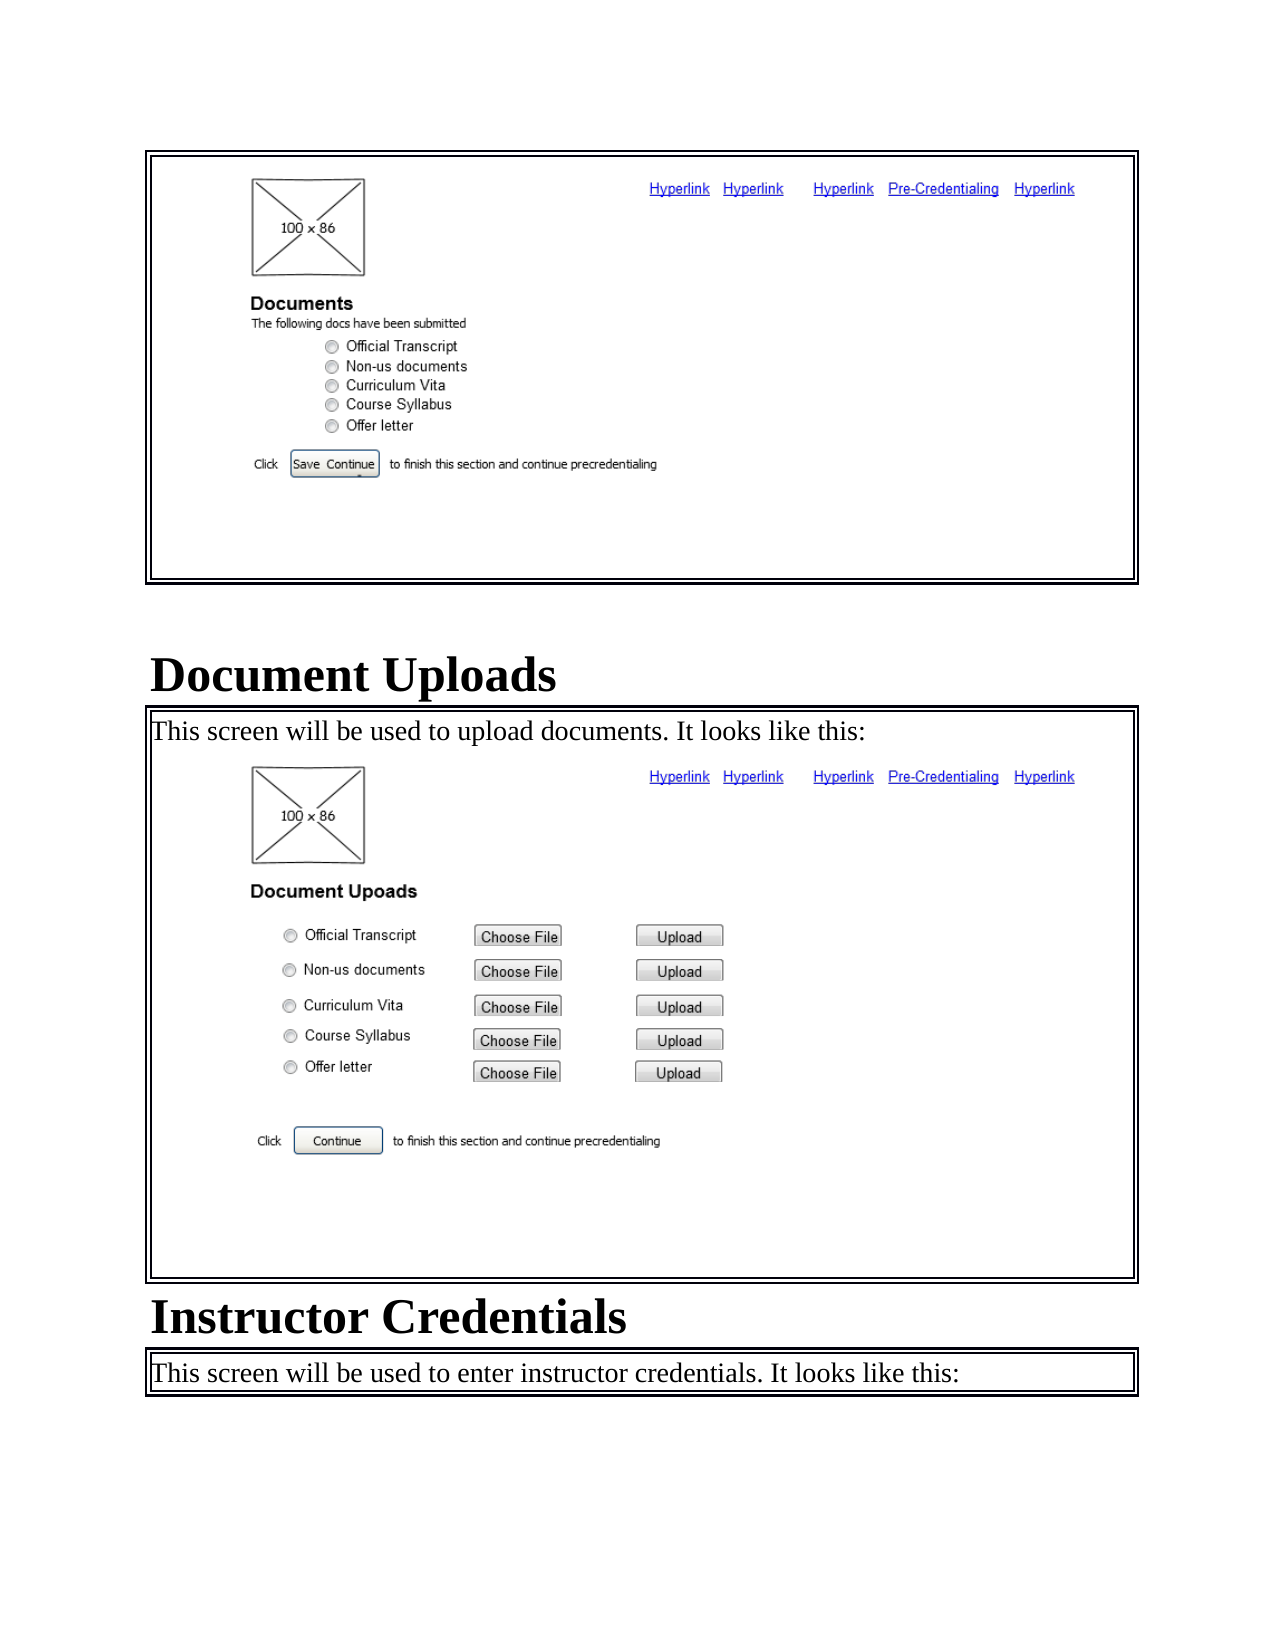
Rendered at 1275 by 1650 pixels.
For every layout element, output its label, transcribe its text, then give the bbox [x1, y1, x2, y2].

picture [150, 158, 1125, 577]
picture [150, 746, 1125, 1276]
table_header [149, 152, 1136, 578]
text Instructor Credentials [150, 1287, 1125, 1344]
table_header This screen will be used to upload documents. It looks like this: [152, 712, 1133, 1277]
table_header This screen will be used to enter instructor credentials. It looks like this: [152, 1354, 1133, 1390]
text Document Uploads [150, 645, 1125, 702]
